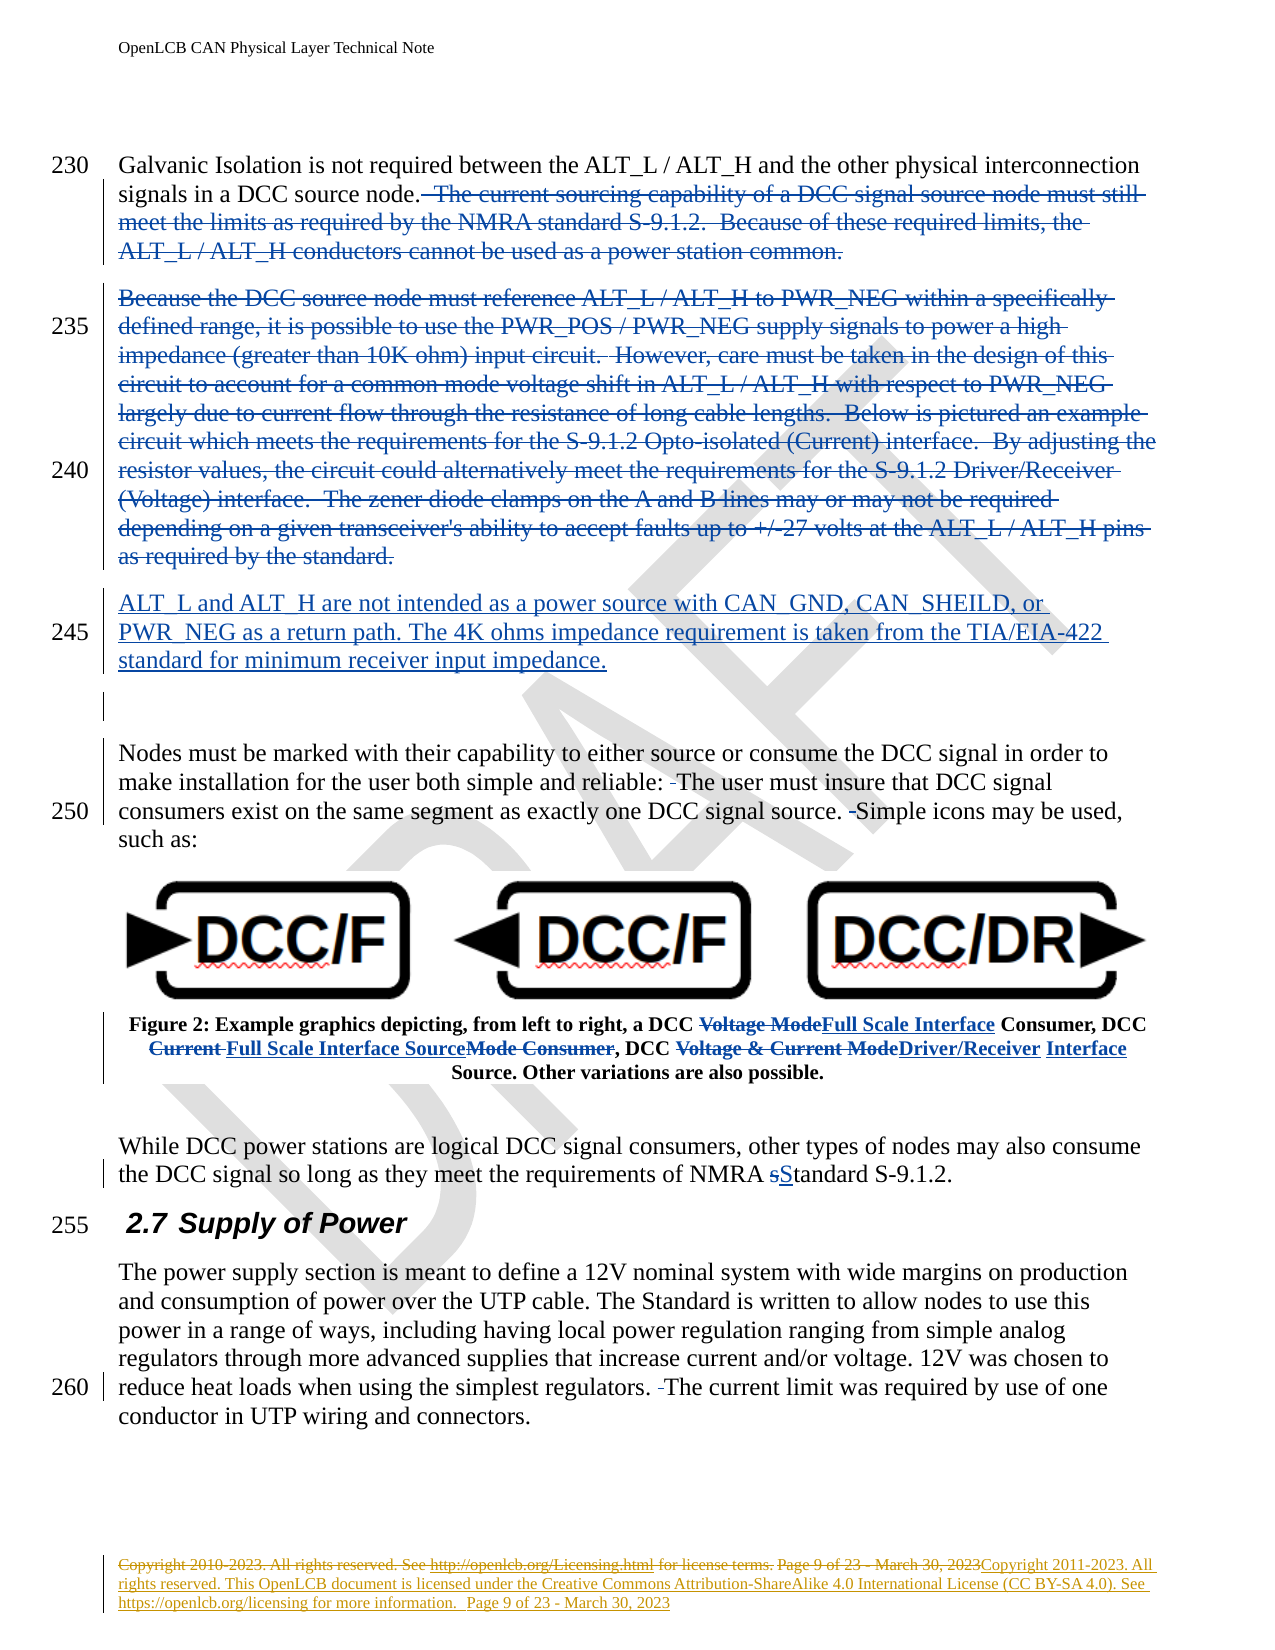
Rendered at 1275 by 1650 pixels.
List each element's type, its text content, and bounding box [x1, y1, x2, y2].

text ALT_L and ALT_H are not intended as a power source with CAN_GND, CAN_SHEILD, or PWR_NEG as a return path. The 4K ohms impedance requirement is taken from the TIA/EIA-422 standard for minimum receiver input impedance. [118, 357, 852, 384]
text ALT_L and ALT_H are not intended as a power source with CAN_GND, CAN_SHEILD, or PWR_NEG as a return path. The 4K ohms impedance requirement is taken from the TIA/EIA-422 standard for minimum receiver input impedance. [118, 472, 738, 499]
text ALT_L and ALT_H are not intended as a power source with CAN_GND, CAN_SHEILD, or PWR_NEG as a return path. The 4K ohms impedance requirement is taken from the TIA/EIA-422 standard for minimum receiver input impedance. [118, 415, 797, 442]
text ALT_L and ALT_H are not intended as a power source with CAN_GND, CAN_SHEILD, or PWR_NEG as a return path. The 4K ohms impedance requirement is taken from the TIA/EIA-422 standard for minimum receiver input impedance. [703, 530, 965, 570]
text ALT_L and ALT_H are not intended as a power source with CAN_GND, CAN_SHEILD, or PWR_NEG as a return path. The 4K ohms impedance requirement is taken from the TIA/EIA-422 standard for minimum receiver input impedance. [118, 283, 1157, 570]
text The power supply section is meant to define a 12V nominal system with wide margins on production and consumption of power over the UTP cable. The Standard is written to allow nodes to use this power in a range of ways, including having local power regulation ranging from simple analog regulators through more advanced supplies that increase current and/or voltage. 12V was chosen to reduce heat loads when using the simplest regulators. The current limit was required by use of one conductor in UTP wiring and connectors. [118, 1257, 1157, 1430]
text ALT_L and ALT_H are not intended as a power source with CAN_GND, CAN_SHEILD, or PWR_NEG as a return path. The 4K ohms impedance requirement is taken from the TIA/EIA-422 standard for minimum receiver input impedance. [118, 443, 768, 471]
subtitle Supply of Power [466, 1206, 1157, 1239]
text Nodes must be marked with their capability to either source or consume the DCC signal in order to make installation for the user both simple and reliable: The user must insure that DCC signal consumers exist on the same segment as exactly one DCC signal source. Simple icons may be used, such as: [118, 738, 613, 853]
text Nodes must be marked with their capability to either source or consume the DCC signal in order to make installation for the user both simple and reliable: The user must insure that DCC signal consumers exist on the same segment as exactly one DCC signal source. Simple icons may be used, such as: [579, 738, 709, 853]
text While DCC power stations are logical DCC signal consumers, other types of nodes may also consume the DCC signal so long as they meet the requirements of NMRA Standard S-9.1.2. [118, 1131, 264, 1188]
text ALT_L and ALT_H are not intended as a power source with CAN_GND, CAN_SHEILD, or PWR_NEG as a return path. The 4K ohms impedance requirement is taken from the TIA/EIA-422 standard for minimum receiver input impedance. [118, 386, 824, 413]
text Galvanic Isolation is not required between the ALT_L / ALT_H and the other physical interconnection signals in a DCC source node. [118, 150, 1157, 265]
subtitle Supply of Power [118, 1206, 315, 1239]
subtitle Supply of Power [328, 1206, 437, 1239]
text ALT_L and ALT_H are not intended as a power source with CAN_GND, CAN_SHEILD, or PWR_NEG as a return path. The 4K ohms impedance requirement is taken from the TIA/EIA-422 standard for minimum receiver input impedance. [745, 501, 919, 528]
picture [118, 871, 1157, 1012]
text While DCC power stations are logical DCC signal consumers, other types of nodes may also consume the DCC signal so long as they meet the requirements of NMRA Standard S-9.1.2. [253, 1131, 440, 1188]
text Figure 2: Example graphics depicting, from left to right, a DCC Full Scale Interface Consumer, DCC Full Scale Interface Source, DCC Driver/Receiver Interface Source. Other variations are also possible. [118, 1012, 1157, 1084]
text ALT_L and ALT_H are not intended as a power source with CAN_GND, CAN_SHEILD, or PWR_NEG as a return path. The 4K ohms impedance requirement is taken from the TIA/EIA-422 standard for minimum receiver input impedance. [118, 501, 708, 528]
text ALT_L and ALT_H are not intended as a power source with CAN_GND, CAN_SHEILD, or PWR_NEG as a return path. The 4K ohms impedance requirement is taken from the TIA/EIA-422 standard for minimum receiver input impedance. [118, 530, 679, 570]
text While DCC power stations are logical DCC signal consumers, other types of nodes may also consume the DCC signal so long as they meet the requirements of NMRA Standard S-9.1.2. [460, 1131, 1157, 1188]
text Nodes must be marked with their capability to either source or consume the DCC signal in order to make installation for the user both simple and reliable: The user must insure that DCC signal consumers exist on the same segment as exactly one DCC signal source. Simple icons may be used, such as: [661, 738, 1157, 853]
